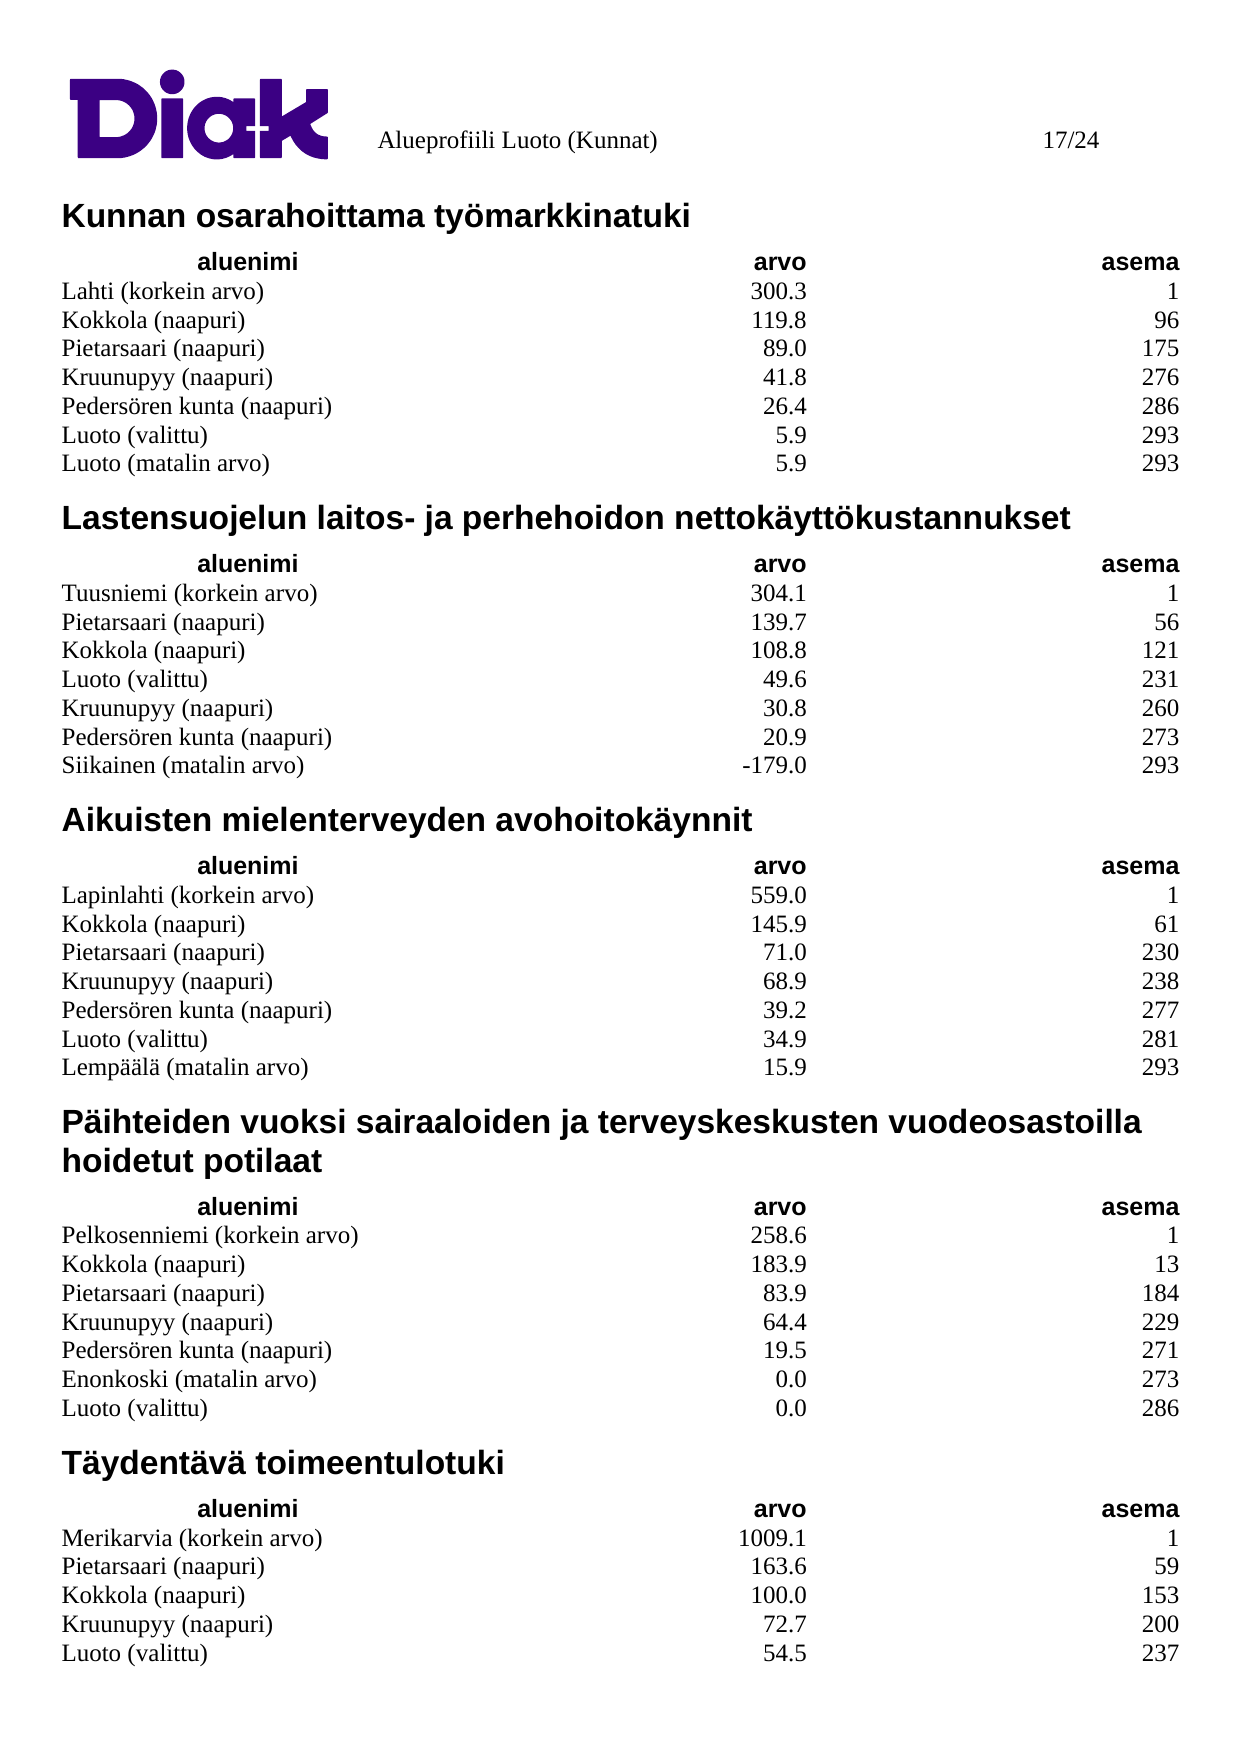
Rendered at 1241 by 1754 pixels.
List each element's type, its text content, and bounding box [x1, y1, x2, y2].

table_cell 89.0 [434, 334, 806, 362]
table_cell 183.9 [434, 1249, 806, 1278]
table_cell 139.7 [434, 607, 806, 636]
table_cell Tuusniemi (korkein arvo) [61, 578, 434, 607]
table_cell Merikarvia (korkein arvo) [61, 1523, 434, 1551]
table_cell 100.0 [434, 1580, 806, 1609]
table_cell 0.0 [434, 1393, 806, 1422]
table_cell 1009.1 [434, 1523, 806, 1551]
table_cell 276 [806, 362, 1179, 391]
table_cell Luoto (valittu) [61, 1024, 434, 1052]
table_cell Kokkola (naapuri) [61, 636, 434, 664]
table_cell Pedersören kunta (naapuri) [61, 995, 434, 1024]
table_cell Luoto (valittu) [61, 664, 434, 693]
table_cell 20.9 [434, 722, 806, 751]
table_cell Kruunupyy (naapuri) [61, 1609, 434, 1638]
table_header arvo [434, 1494, 806, 1523]
table_cell 184 [806, 1278, 1179, 1307]
table_cell Luoto (valittu) [61, 420, 434, 448]
table_cell 273 [806, 722, 1179, 751]
table_cell 293 [806, 1053, 1179, 1081]
table_cell 273 [806, 1364, 1179, 1393]
table_cell 19.5 [434, 1336, 806, 1364]
table_cell 34.9 [434, 1024, 806, 1052]
table_cell 229 [806, 1307, 1179, 1336]
table_header aluenimi [61, 1494, 434, 1523]
table_cell 1 [806, 1523, 1179, 1551]
table_cell Lahti (korkein arvo) [61, 276, 434, 305]
table_cell 59 [806, 1551, 1179, 1580]
table_cell Kruunupyy (naapuri) [61, 1307, 434, 1336]
subtitle Täydentävä toimeentulotuki [61, 1443, 1179, 1481]
table_cell 71.0 [434, 938, 806, 966]
table_cell 271 [806, 1336, 1179, 1364]
table_cell Luoto (valittu) [61, 1638, 434, 1666]
table_cell 56 [806, 607, 1179, 636]
table_cell 200 [806, 1609, 1179, 1638]
table_header aluenimi [61, 247, 434, 276]
table_cell 258.6 [434, 1221, 806, 1249]
table_header arvo [434, 851, 806, 880]
table_cell Pedersören kunta (naapuri) [61, 1336, 434, 1364]
table_cell 230 [806, 938, 1179, 966]
table_cell 163.6 [434, 1551, 806, 1580]
table_cell 96 [806, 305, 1179, 333]
table_cell Kokkola (naapuri) [61, 1580, 434, 1609]
subtitle Kunnan osarahoittama työmarkkinatuki [61, 196, 1179, 235]
table_cell Lempäälä (matalin arvo) [61, 1053, 434, 1081]
table_cell Luoto (matalin arvo) [61, 449, 434, 477]
table_cell 30.8 [434, 693, 806, 722]
table_cell 153 [806, 1580, 1179, 1609]
table_cell 286 [806, 391, 1179, 420]
table_cell 5.9 [434, 420, 806, 448]
table_cell Kruunupyy (naapuri) [61, 693, 434, 722]
table_cell 237 [806, 1638, 1179, 1666]
table_cell 1 [806, 276, 1179, 305]
table_cell 281 [806, 1024, 1179, 1052]
table_cell Enonkoski (matalin arvo) [61, 1364, 434, 1393]
table_cell 1 [806, 1221, 1179, 1249]
table_cell 231 [806, 664, 1179, 693]
table_cell -179.0 [434, 751, 806, 779]
table_cell 54.5 [434, 1638, 806, 1666]
table_header aluenimi [61, 549, 434, 578]
table_header aluenimi [61, 851, 434, 880]
table_cell 1 [806, 578, 1179, 607]
table_cell 64.4 [434, 1307, 806, 1336]
table_cell 1 [806, 880, 1179, 909]
table_cell 260 [806, 693, 1179, 722]
table_cell Pietarsaari (naapuri) [61, 607, 434, 636]
table_cell 145.9 [434, 909, 806, 937]
table_header arvo [434, 247, 806, 276]
table_cell 119.8 [434, 305, 806, 333]
table_header arvo [434, 549, 806, 578]
table_cell 286 [806, 1393, 1179, 1422]
table_cell Pedersören kunta (naapuri) [61, 722, 434, 751]
table_cell 108.8 [434, 636, 806, 664]
subtitle Päihteiden vuoksi sairaaloiden ja terveyskeskusten vuodeosastoilla hoidetut potilaat [61, 1102, 1179, 1179]
table_cell Siikainen (matalin arvo) [61, 751, 434, 779]
table_header asema [806, 549, 1179, 578]
table_cell 39.2 [434, 995, 806, 1024]
table_cell Pietarsaari (naapuri) [61, 1551, 434, 1580]
table_cell 277 [806, 995, 1179, 1024]
table_cell Luoto (valittu) [61, 1393, 434, 1422]
table_cell Pedersören kunta (naapuri) [61, 391, 434, 420]
table_header asema [806, 1192, 1179, 1221]
table_cell 293 [806, 420, 1179, 448]
table_cell 293 [806, 449, 1179, 477]
table_cell 300.3 [434, 276, 806, 305]
table_cell Pietarsaari (naapuri) [61, 1278, 434, 1307]
table_cell 41.8 [434, 362, 806, 391]
table_cell 304.1 [434, 578, 806, 607]
table_cell Pietarsaari (naapuri) [61, 334, 434, 362]
table_cell 293 [806, 751, 1179, 779]
table_cell 83.9 [434, 1278, 806, 1307]
table_header asema [806, 247, 1179, 276]
table_cell 121 [806, 636, 1179, 664]
subtitle Aikuisten mielenterveyden avohoitokäynnit [61, 800, 1179, 839]
table_cell 238 [806, 966, 1179, 995]
table_cell 49.6 [434, 664, 806, 693]
table_cell 72.7 [434, 1609, 806, 1638]
subtitle Lastensuojelun laitos- ja perhehoidon nettokäyttökustannukset [61, 498, 1179, 537]
table_cell Kokkola (naapuri) [61, 1249, 434, 1278]
table_header asema [806, 851, 1179, 880]
table_cell Kruunupyy (naapuri) [61, 362, 434, 391]
table_cell 61 [806, 909, 1179, 937]
table_cell Kokkola (naapuri) [61, 305, 434, 333]
table_cell Kruunupyy (naapuri) [61, 966, 434, 995]
table_cell 175 [806, 334, 1179, 362]
table_cell Pelkosenniemi (korkein arvo) [61, 1221, 434, 1249]
table_header arvo [434, 1192, 806, 1221]
table_cell 0.0 [434, 1364, 806, 1393]
table_cell 559.0 [434, 880, 806, 909]
table_cell 15.9 [434, 1053, 806, 1081]
table_header aluenimi [61, 1192, 434, 1221]
table_header asema [806, 1494, 1179, 1523]
table_cell 13 [806, 1249, 1179, 1278]
table_cell 68.9 [434, 966, 806, 995]
table_cell 26.4 [434, 391, 806, 420]
table_cell Lapinlahti (korkein arvo) [61, 880, 434, 909]
table_cell Pietarsaari (naapuri) [61, 938, 434, 966]
table_cell Kokkola (naapuri) [61, 909, 434, 937]
table_cell 5.9 [434, 449, 806, 477]
